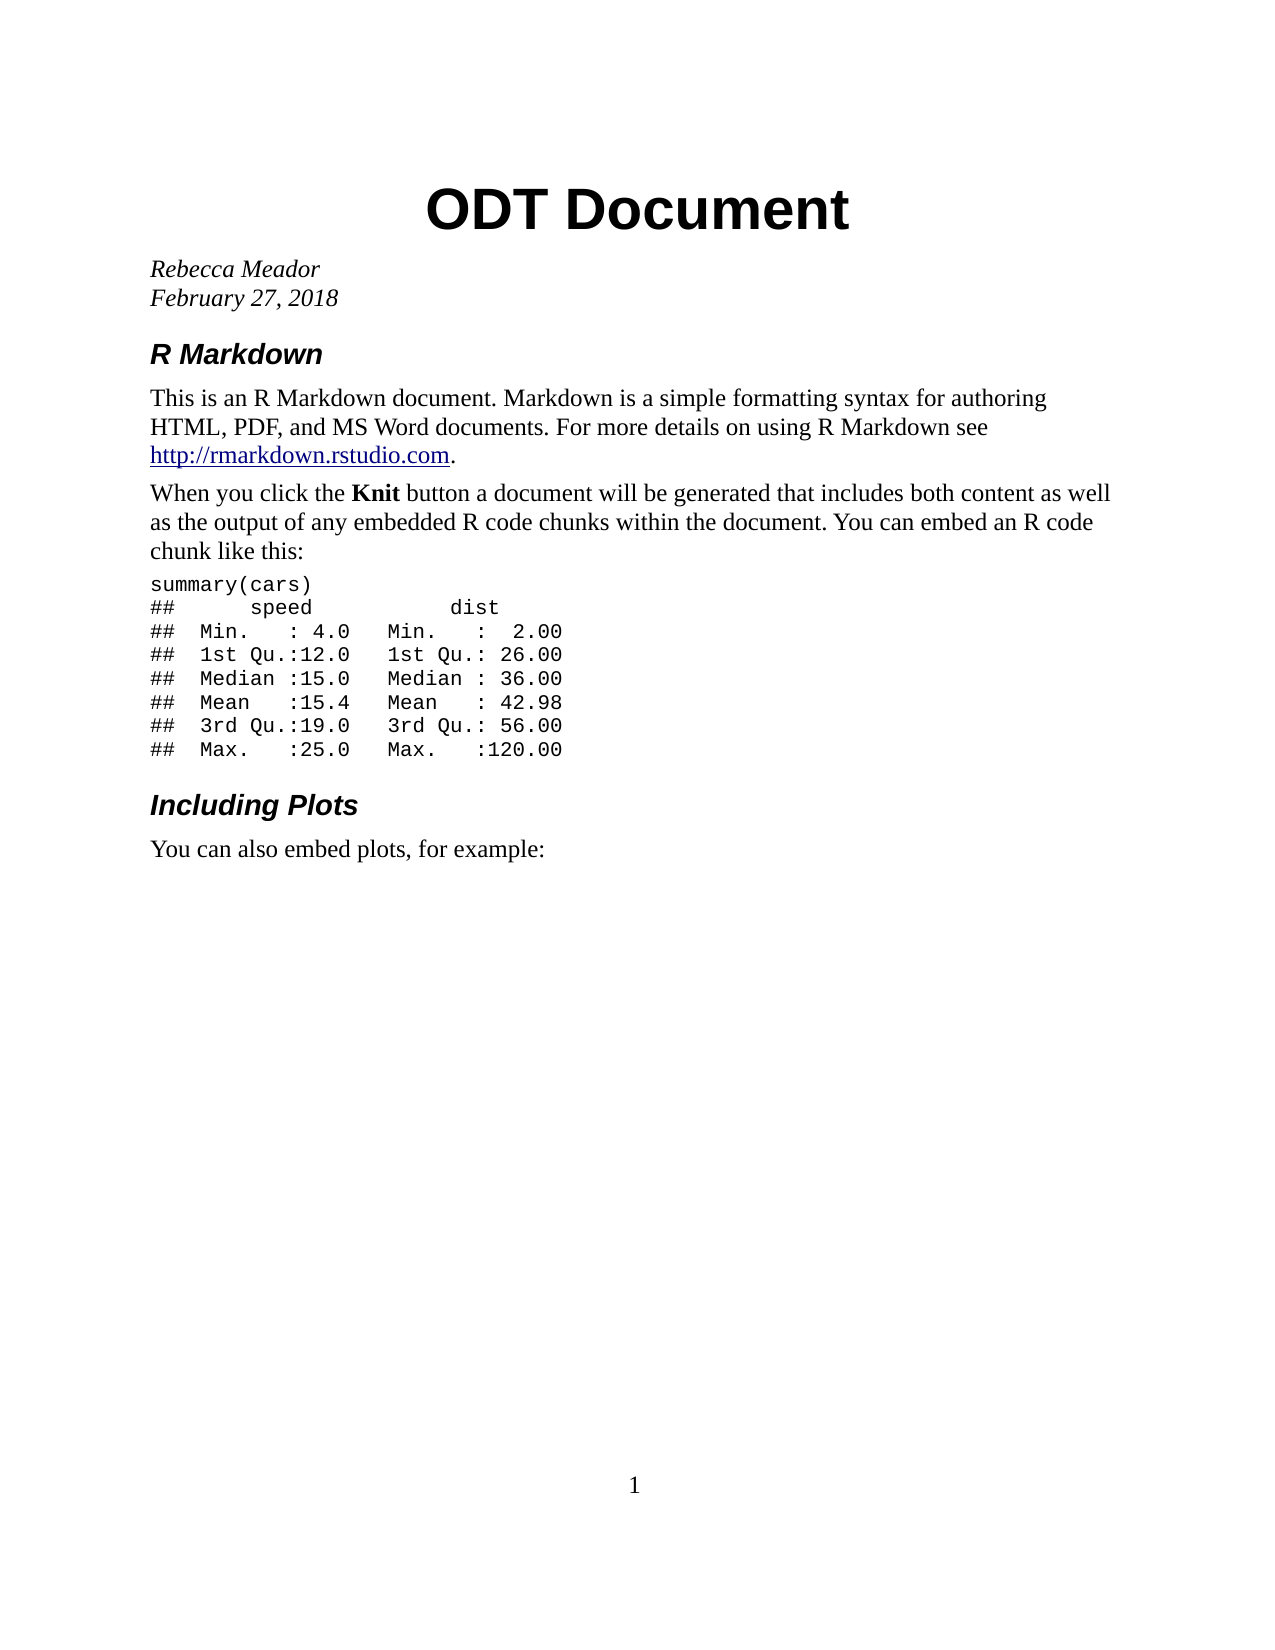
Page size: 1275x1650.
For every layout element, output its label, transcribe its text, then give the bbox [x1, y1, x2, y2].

text You can also embed plots, for example: [150, 834, 1125, 862]
text Rebecca Meador [150, 254, 1125, 283]
text ## speed dist [150, 597, 1125, 621]
text ## Median :15.0 Median : 36.00 [150, 668, 1125, 692]
text summary(cars) [150, 573, 1125, 597]
title ODT Document [150, 175, 1125, 242]
text When you click the Knit button a document will be generated that includes both content as well as the output of any embedded R code chunks within the document. You can embed an R code chunk like this: [150, 478, 1125, 564]
text ## 1st Qu.:12.0 1st Qu.: 26.00 [150, 644, 1125, 668]
text This is an R Markdown document. Markdown is a simple formatting syntax for authoring HTML, PDF, and MS Word documents. For more details on using R Markdown see http://rmarkdown.rstudio.com. [150, 383, 1125, 469]
text ## 3rd Qu.:19.0 3rd Qu.: 56.00 [150, 715, 1125, 739]
text ## Max. :25.0 Max. :120.00 [150, 739, 1125, 763]
subtitle R Markdown [150, 337, 1125, 371]
text February 27, 2018 [150, 283, 1125, 312]
text ## Mean :15.4 Mean : 42.98 [150, 692, 1125, 715]
text ## Min. : 4.0 Min. : 2.00 [150, 621, 1125, 644]
subtitle Including Plots [150, 788, 1125, 821]
